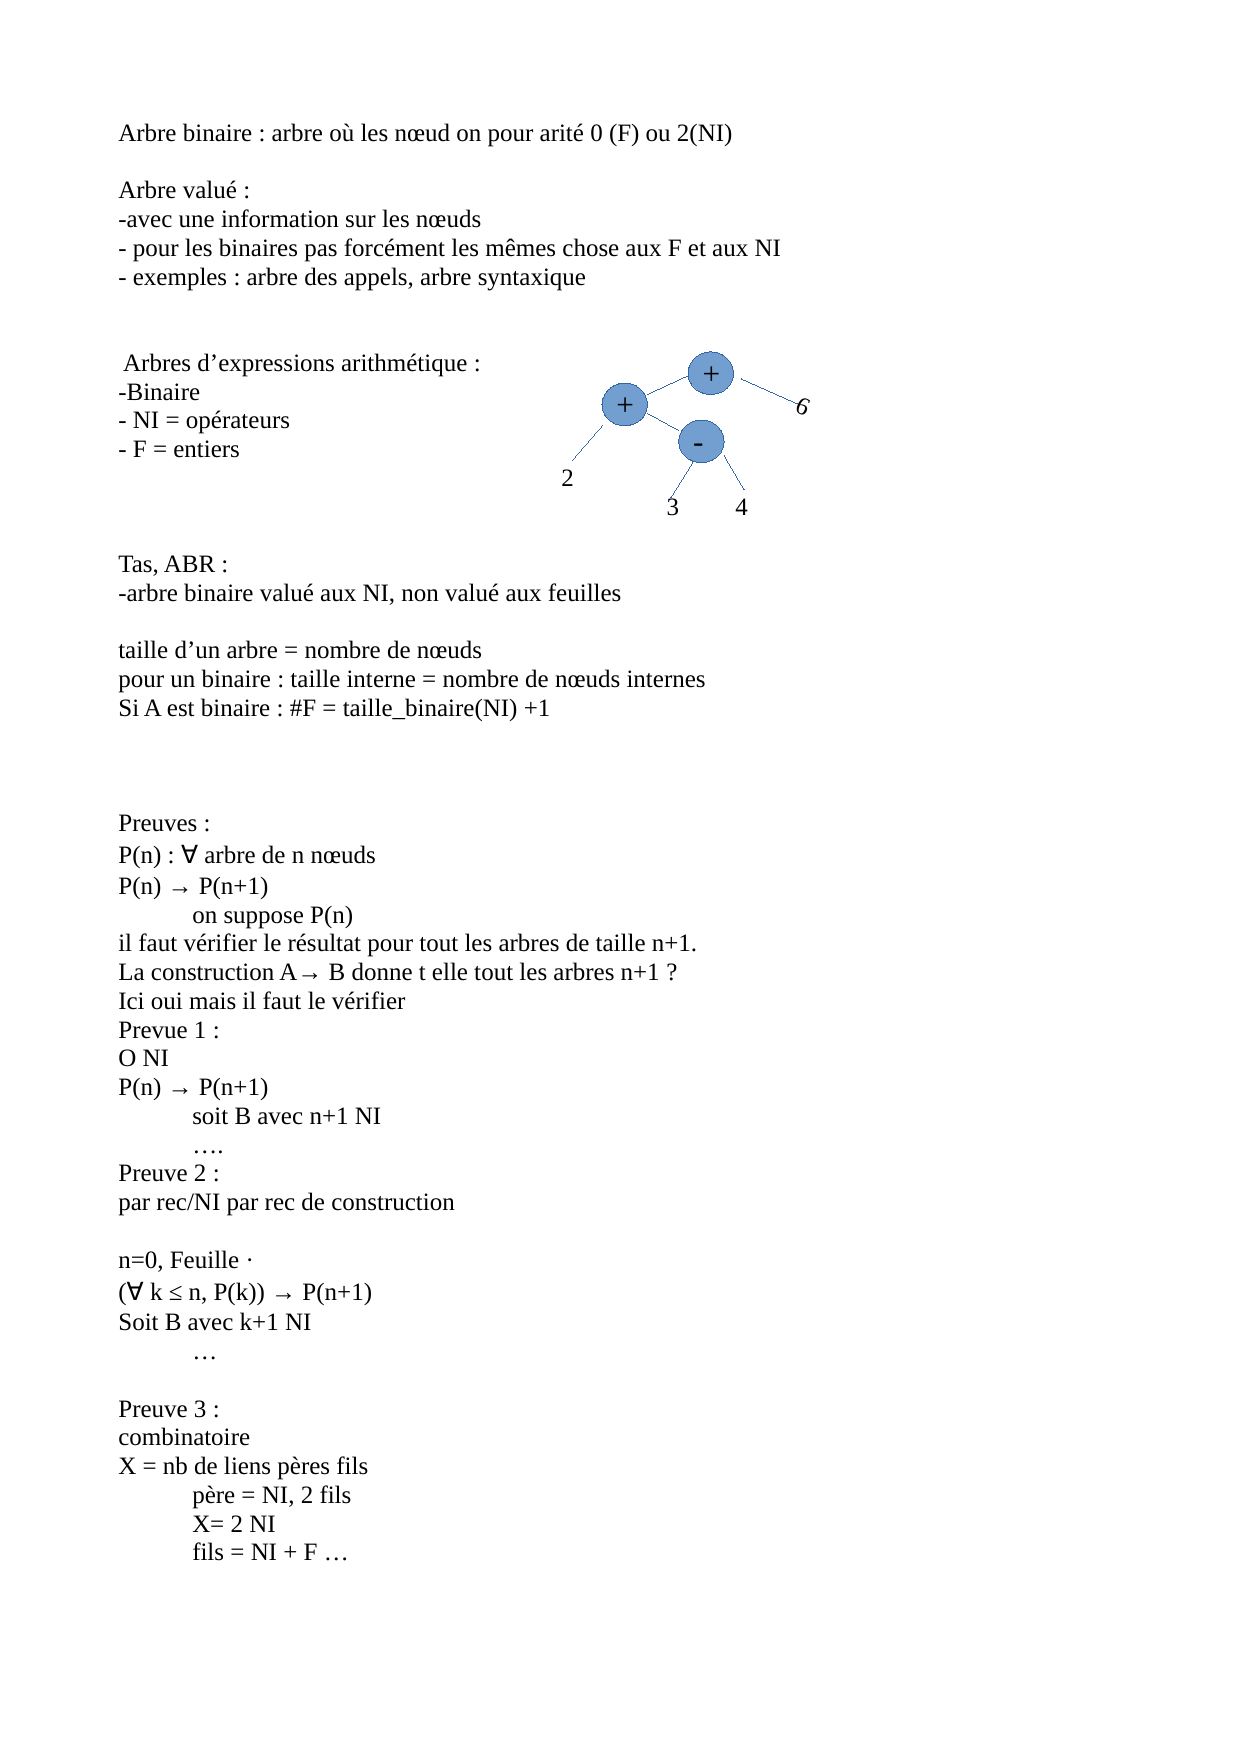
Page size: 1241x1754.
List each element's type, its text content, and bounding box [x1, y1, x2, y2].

text 2 [118, 463, 1122, 492]
text Arbres d’expressions arithmétique : [118, 348, 1122, 377]
text il faut vérifier le résultat pour tout les arbres de taille n+1. [118, 928, 1122, 957]
text -Binaire [118, 377, 1122, 406]
text -avec une information sur les nœuds [118, 204, 1122, 233]
text P(n) → P(n+1) [118, 1072, 1122, 1101]
text père = NI, 2 fils [118, 1480, 1122, 1509]
text fils = NI + F … [118, 1537, 1122, 1566]
text Tas, ABR : [118, 549, 1122, 578]
text X = nb de liens pères fils [118, 1451, 1122, 1480]
text … [118, 1336, 1122, 1365]
text Arbre binaire : arbre où les nœud on pour arité 0 (F) ou 2(NI) [118, 118, 1122, 147]
text on suppose P(n) [118, 900, 1122, 928]
text - exemples : arbre des appels, arbre syntaxique [118, 262, 1122, 291]
text La construction A→ B donne t elle tout les arbres n+1 ? [118, 957, 1122, 986]
text (∀ k ≤ n, P(k)) → P(n+1) [118, 1273, 1122, 1307]
text P(n) : ∀ arbre de n nœuds [118, 837, 1122, 871]
text soit B avec n+1 NI [118, 1101, 1122, 1130]
text P(n) → P(n+1) [118, 871, 1122, 900]
text Arbre valué : [118, 176, 1122, 204]
text n=0, Feuille · [118, 1245, 1122, 1273]
text 3 4 [118, 492, 1122, 521]
text pour un binaire : taille interne = nombre de nœuds internes [118, 664, 1122, 693]
text Preuve 2 : [118, 1158, 1122, 1187]
text [707, 434, 1122, 463]
text Preuves : [118, 808, 1122, 837]
text X= 2 NI [118, 1509, 1122, 1537]
text O NI [118, 1043, 1122, 1072]
text -arbre binaire valué aux NI, non valué aux feuilles [118, 578, 1122, 607]
text par rec/NI par rec de construction [118, 1187, 1122, 1216]
text taille d’un arbre = nombre de nœuds [118, 636, 1122, 664]
text - pour les binaires pas forcément les mêmes chose aux F et aux NI [118, 233, 1122, 262]
text - F = entiers [118, 434, 692, 463]
text Prevue 1 : [118, 1015, 1122, 1043]
text combinatoire [118, 1422, 1122, 1451]
text Ici oui mais il faut le vérifier [118, 986, 1122, 1015]
text Preuve 3 : [118, 1394, 1122, 1422]
text Soit B avec k+1 NI [118, 1307, 1122, 1336]
text Si A est binaire : #F = taille_binaire(NI) +1 [118, 693, 1122, 722]
text …. [118, 1130, 1122, 1158]
text - NI = opérateurs [118, 406, 1122, 434]
